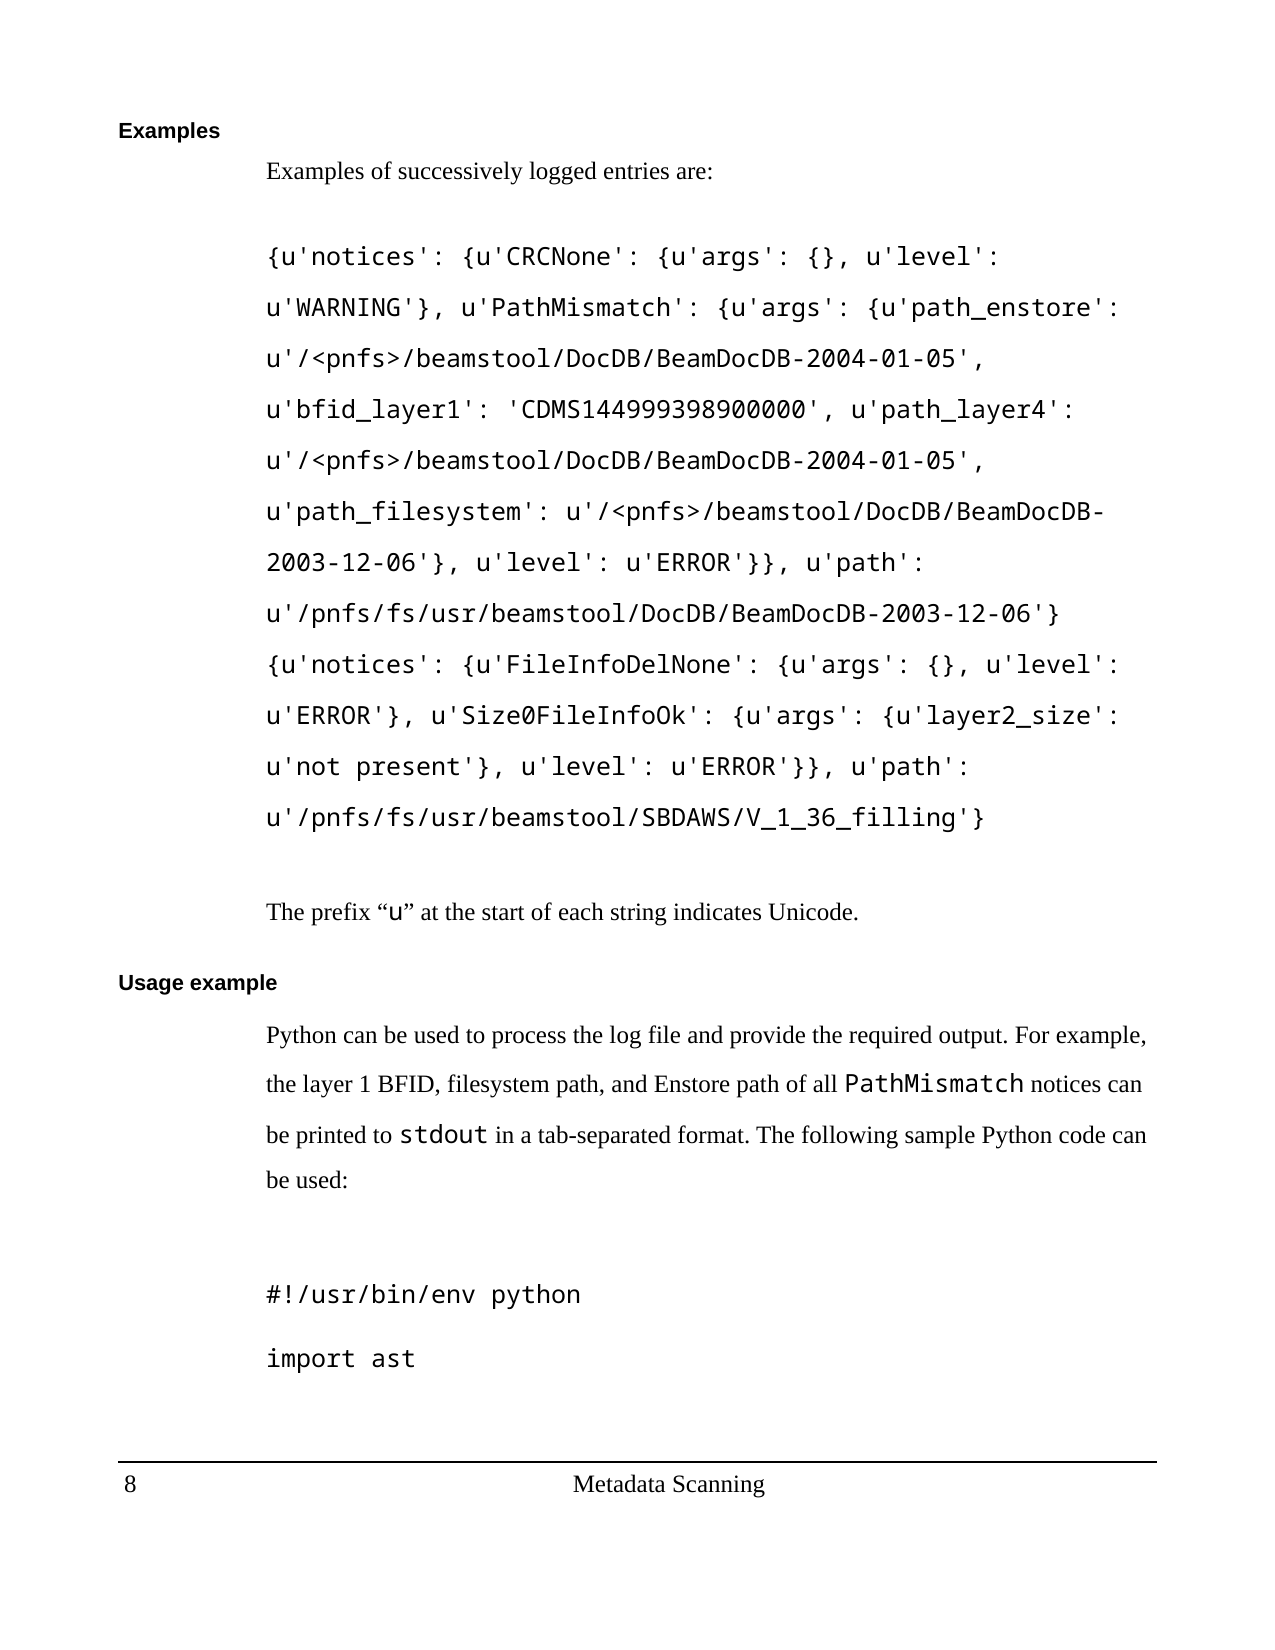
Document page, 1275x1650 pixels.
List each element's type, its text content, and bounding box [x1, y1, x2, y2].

text {u'notices': {u'CRCNone': {u'args': {}, u'level': u'WARNING'}, u'PathMismatch': {u'args': {u'path_enstore': u'/<pnfs>/beamstool/DocDB/BeamDocDB-2004-01-05', u'bfid_layer1': 'CDMS144999398900000', u'path_layer4': u'/<pnfs>/beamstool/DocDB/BeamDocDB-2004-01-05', u'path_filesystem': u'/<pnfs>/beamstool/DocDB/BeamDocDB-2003-12-06'}, u'level': u'ERROR'}}, u'path': u'/pnfs/fs/usr/beamstool/DocDB/BeamDocDB-2003-12-06'} [266, 238, 1157, 630]
text {u'notices': {u'FileInfoDelNone': {u'args': {}, u'level': u'ERROR'}, u'Size0FileInfoOk': {u'args': {u'layer2_size': u'not present'}, u'level': u'ERROR'}}, u'path': u'/pnfs/fs/usr/beamstool/SBDAWS/V_1_36_filling'} [266, 647, 1157, 834]
subtitle Examples [118, 118, 1157, 143]
text #!/usr/bin/env python [266, 1277, 1157, 1311]
text Examples of successively logged entries are: [266, 156, 1157, 184]
subtitle Usage example [118, 970, 1157, 995]
text import ast [266, 1340, 1157, 1374]
text Python can be used to process the log file and provide the required output. For example, the layer 1 BFID, filesystem path, and Enstore path of all PathMismatch notices can be printed to stdout in a tab-separated format. The following sample Python code can be used: [266, 1020, 1157, 1194]
text The prefix “u” at the start of each string indicates Unicode. [266, 894, 1157, 928]
